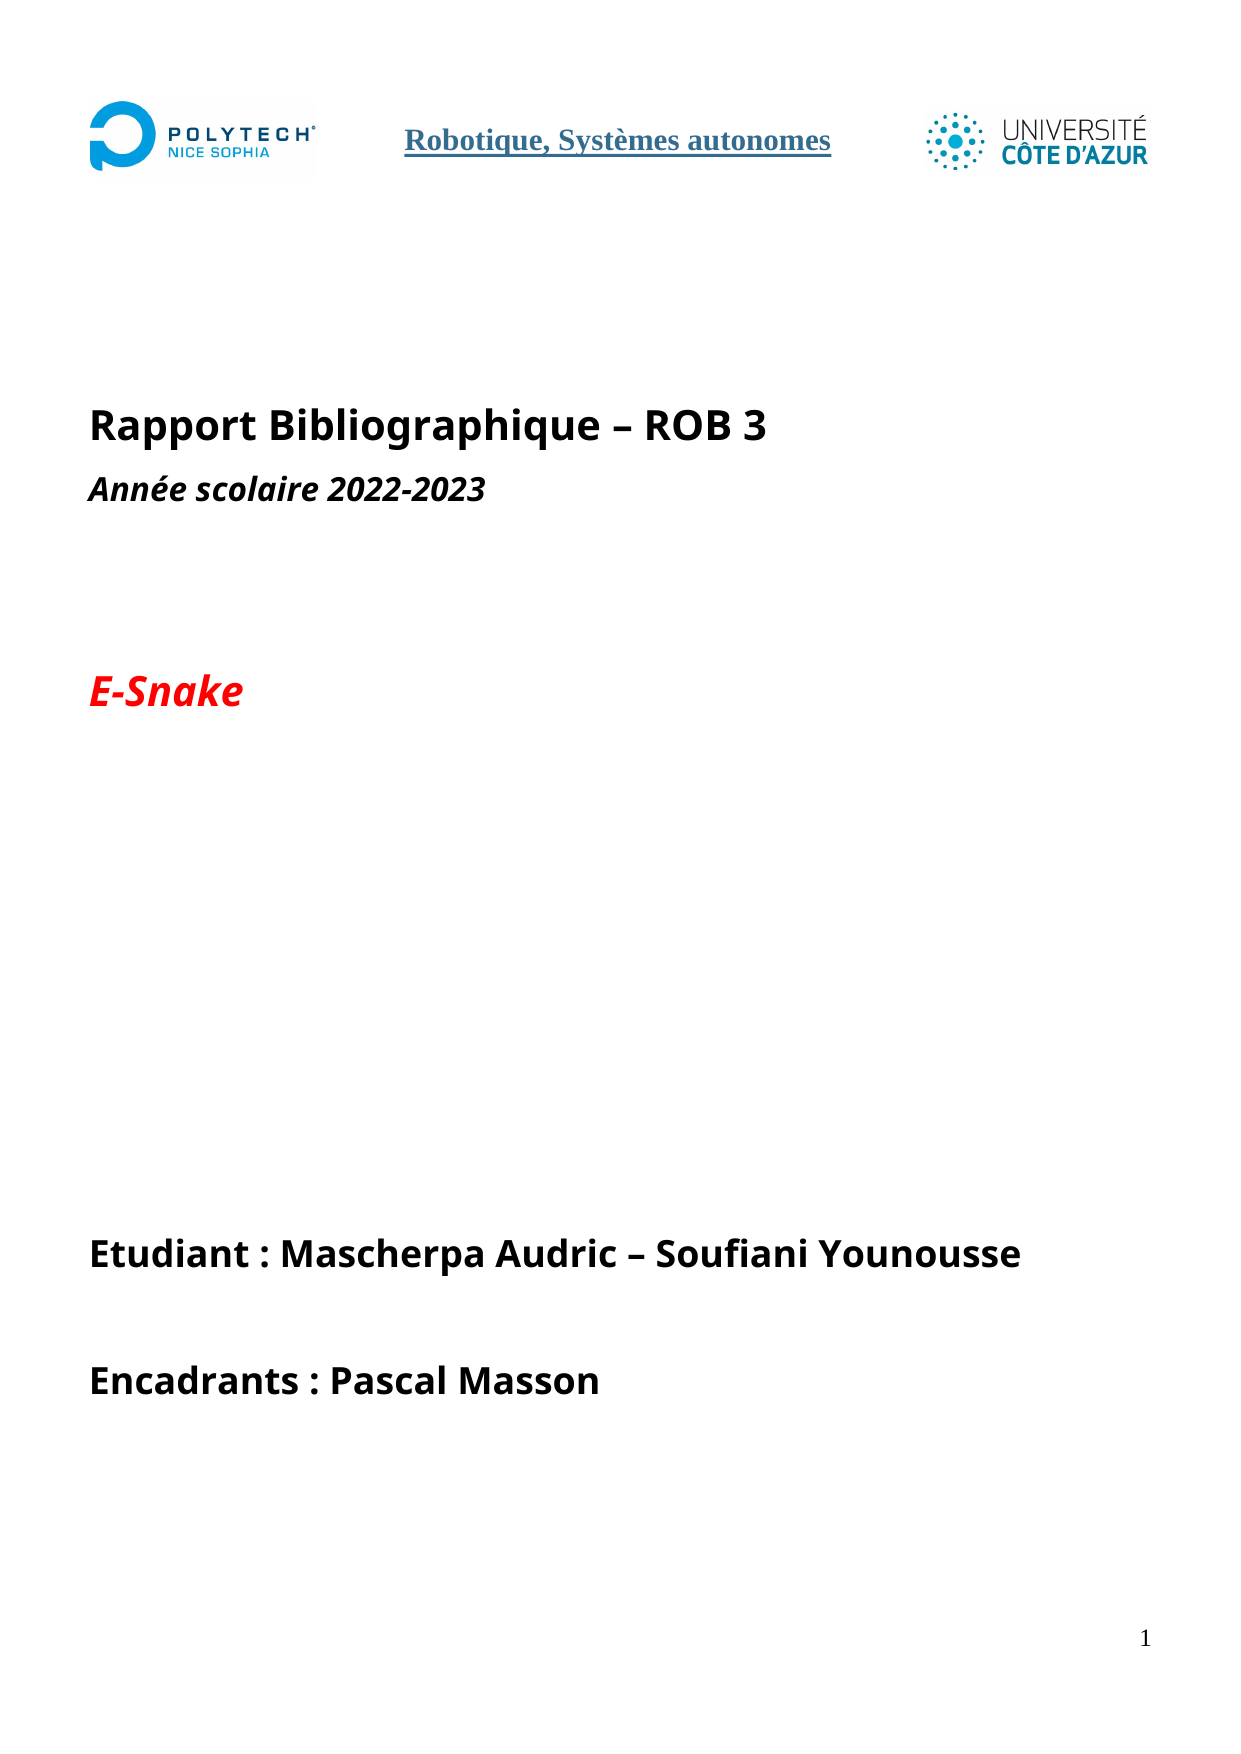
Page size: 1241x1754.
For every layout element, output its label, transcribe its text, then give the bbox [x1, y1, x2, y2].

text Rapport Bibliographique – ROB 3 [89, 396, 1152, 453]
text Année scolaire 2022-2023 [89, 465, 1152, 511]
text Etudiant : Mascherpa Audric – Soufiani Younousse [89, 1227, 1152, 1278]
text Encadrants : Pascal Masson [89, 1354, 1152, 1405]
text E-Snake [89, 662, 1152, 719]
